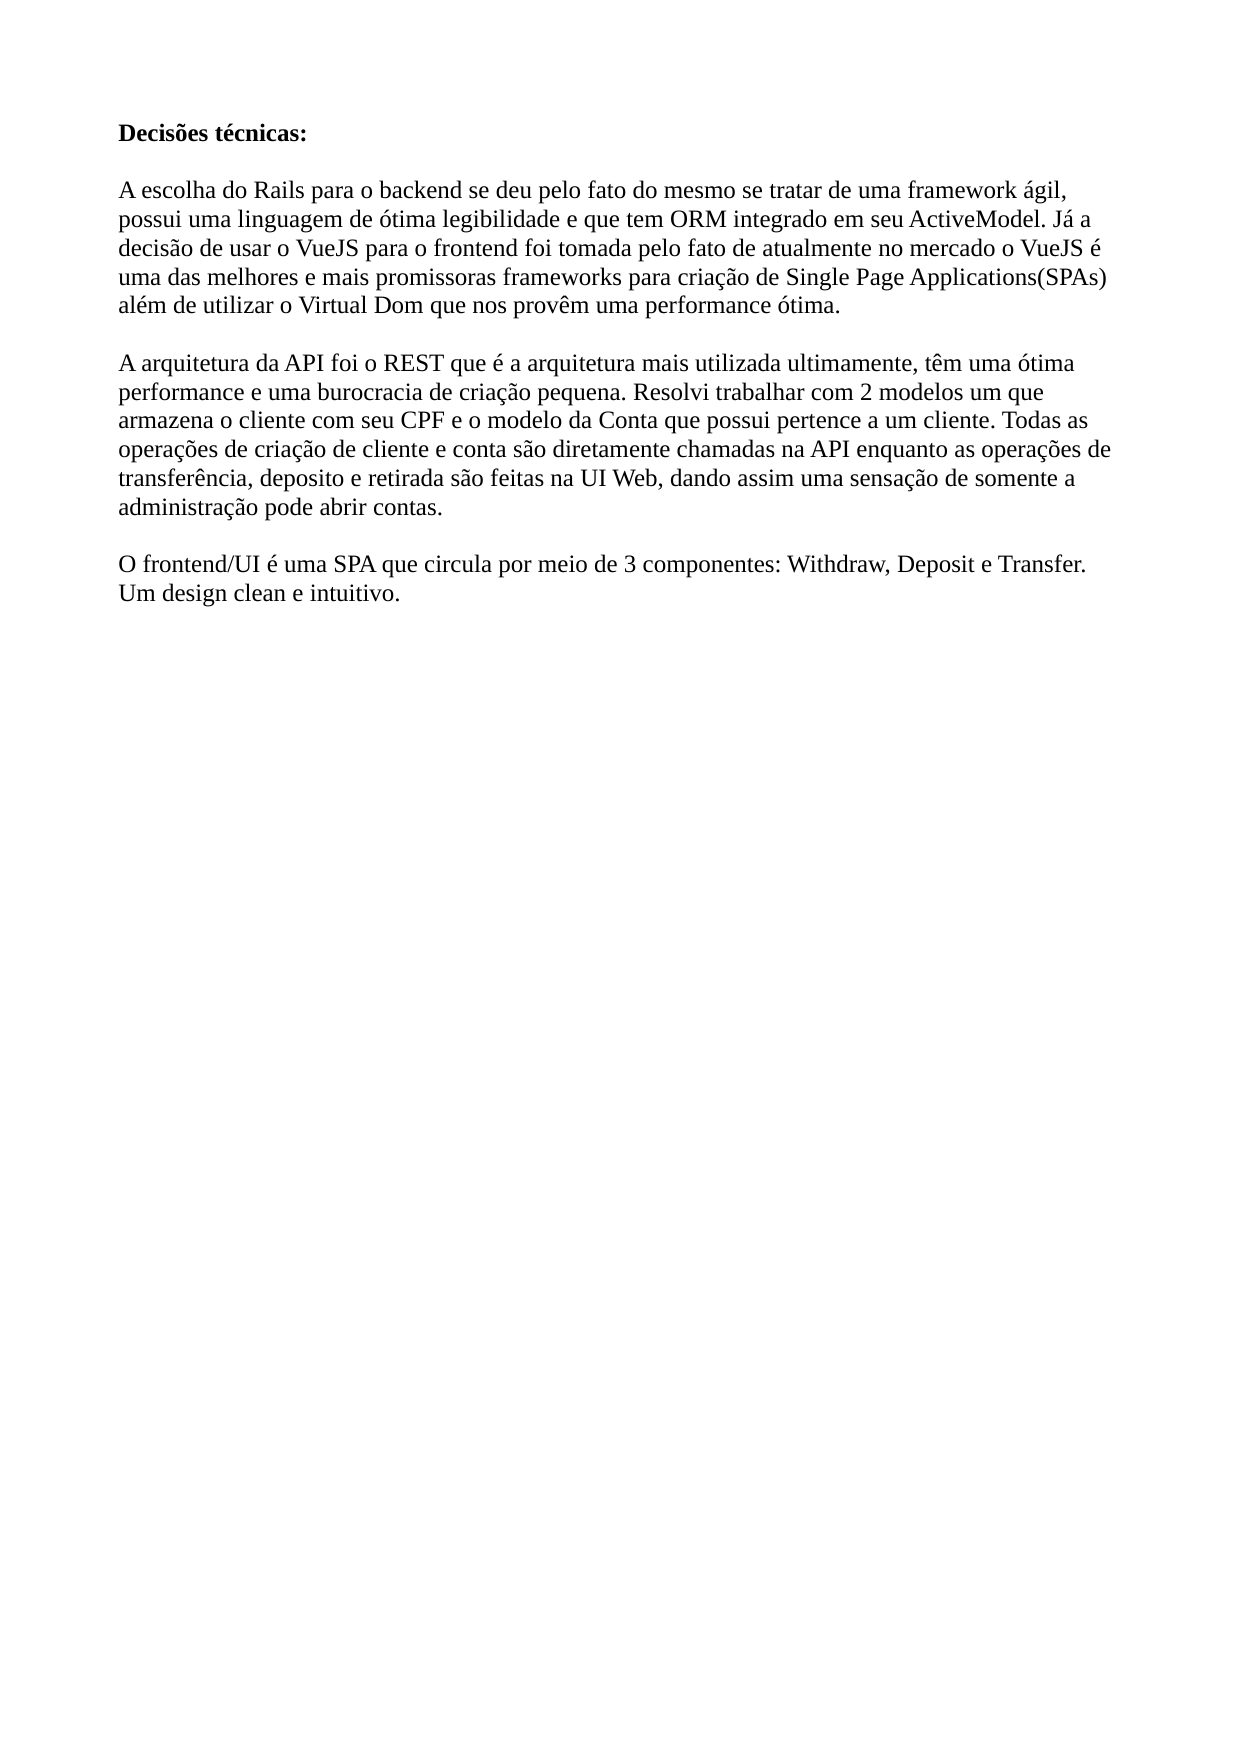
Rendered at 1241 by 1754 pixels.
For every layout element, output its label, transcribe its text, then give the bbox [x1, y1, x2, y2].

text O frontend/UI é uma SPA que circula por meio de 3 componentes: Withdraw, Deposit e Transfer. Um design clean e intuitivo. [118, 549, 1122, 607]
text Decisões técnicas: [118, 118, 1122, 147]
text A escolha do Rails para o backend se deu pelo fato do mesmo se tratar de uma framework ágil, possui uma linguagem de ótima legibilidade e que tem ORM integrado em seu ActiveModel. Já a decisão de usar o VueJS para o frontend foi tomada pelo fato de atualmente no mercado o VueJS é uma das melhores e mais promissoras frameworks para criação de Single Page Applications(SPAs) além de utilizar o Virtual Dom que nos provêm uma performance ótima. [118, 176, 1122, 319]
text A arquitetura da API foi o REST que é a arquitetura mais utilizada ultimamente, têm uma ótima performance e uma burocracia de criação pequena. Resolvi trabalhar com 2 modelos um que armazena o cliente com seu CPF e o modelo da Conta que possui pertence a um cliente. Todas as operações de criação de cliente e conta são diretamente chamadas na API enquanto as operações de transferência, deposito e retirada são feitas na UI Web, dando assim uma sensação de somente a administração pode abrir contas. [118, 348, 1122, 521]
